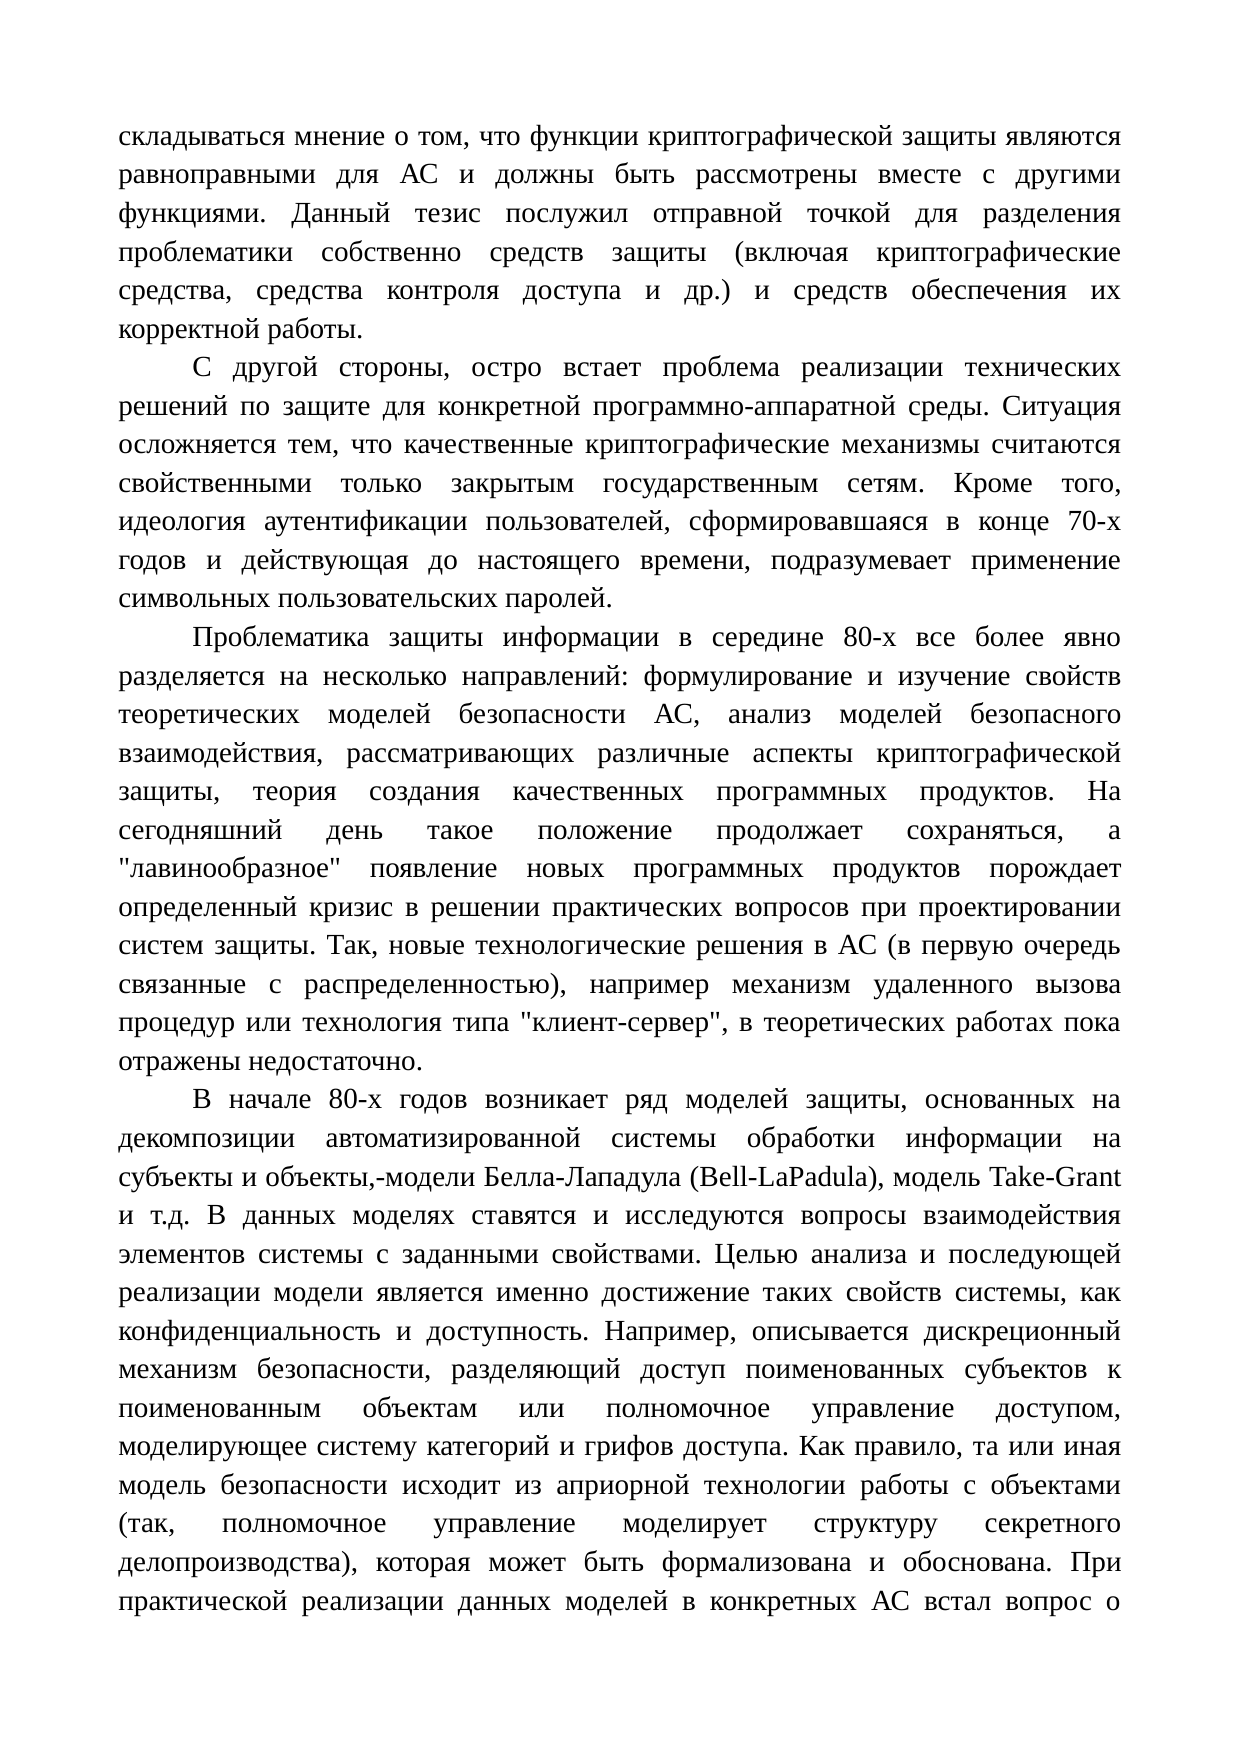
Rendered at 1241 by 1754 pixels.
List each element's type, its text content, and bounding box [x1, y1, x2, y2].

text В начале 80-x годов возникает ряд моделей защиты, основанных на декомпозиции автоматизированной системы обработки информации на субъекты и объекты,-модели Белла-Лападула (Bell-LaPadula), модель Take-Grant и т.д. В данных моделях ставятся и исследуются вопросы взаимодействия элементов системы с заданными свойствами. Целью анализа и последующей реализации модели является именно достижение таких свойств системы, как конфиденциальность и доступность. Например, описывается дискреционный механизм безопасности, разделяющий доступ поименованных субъектов к поименованным объектам или полномочное управление доступом, моделирующее систему категорий и грифов доступа. Как правило, та или иная модель безопасности исходит из априорной технологии работы с объектами (так, полномочное управление моделирует структуру секретного делопроизводства), которая может быть формализована и обоснована. При практической реализации данных моделей в конкретных АС встал вопрос о [118, 1082, 1122, 1616]
text Проблематика защиты информации в середине 80-x все более явно разделяется на несколько направлений: формулирование и изучение свойств теоретических моделей безопасности АС, анализ моделей безопасного взаимодействия, рассматривающих различные аспекты криптографической защиты, теория создания качественных программных продуктов. На сегодняшний день такое положение продолжает сохраняться, а "лавинообразное" появление новых программных продуктов порождает определенный кризис в решении практических вопросов при проектировании систем защиты. Так, новые технологические решения в АС (в первую очередь связанные с распределенностью), например механизм удаленного вызова процедур или технология типа "клиент-сервер", в теоретических работах пока отражены недостаточно. [118, 619, 1122, 1077]
text С другой стороны, остро встает проблема реализации технических решений по защите для конкретной программно-аппаратной среды. Ситуация осложняется тем, что качественные криптографические механизмы считаются свойственными только закрытым государственным сетям. Кроме того, идеология аутентификации пользователей, сформировавшаяся в конце 70-x годов и действующая до настоящего времени, подразумевает применение символьных пользовательских паролей. [118, 349, 1122, 614]
text складываться мнение о том, что функции криптографической защиты являются равноправными для АС и должны быть рассмотрены вместе с другими функциями. Данный тезис послужил отправной точкой для разделения проблематики собственно средств защиты (включая криптографические средства, средства контроля доступа и др.) и средств обеспечения их корректной работы. [118, 118, 1122, 344]
